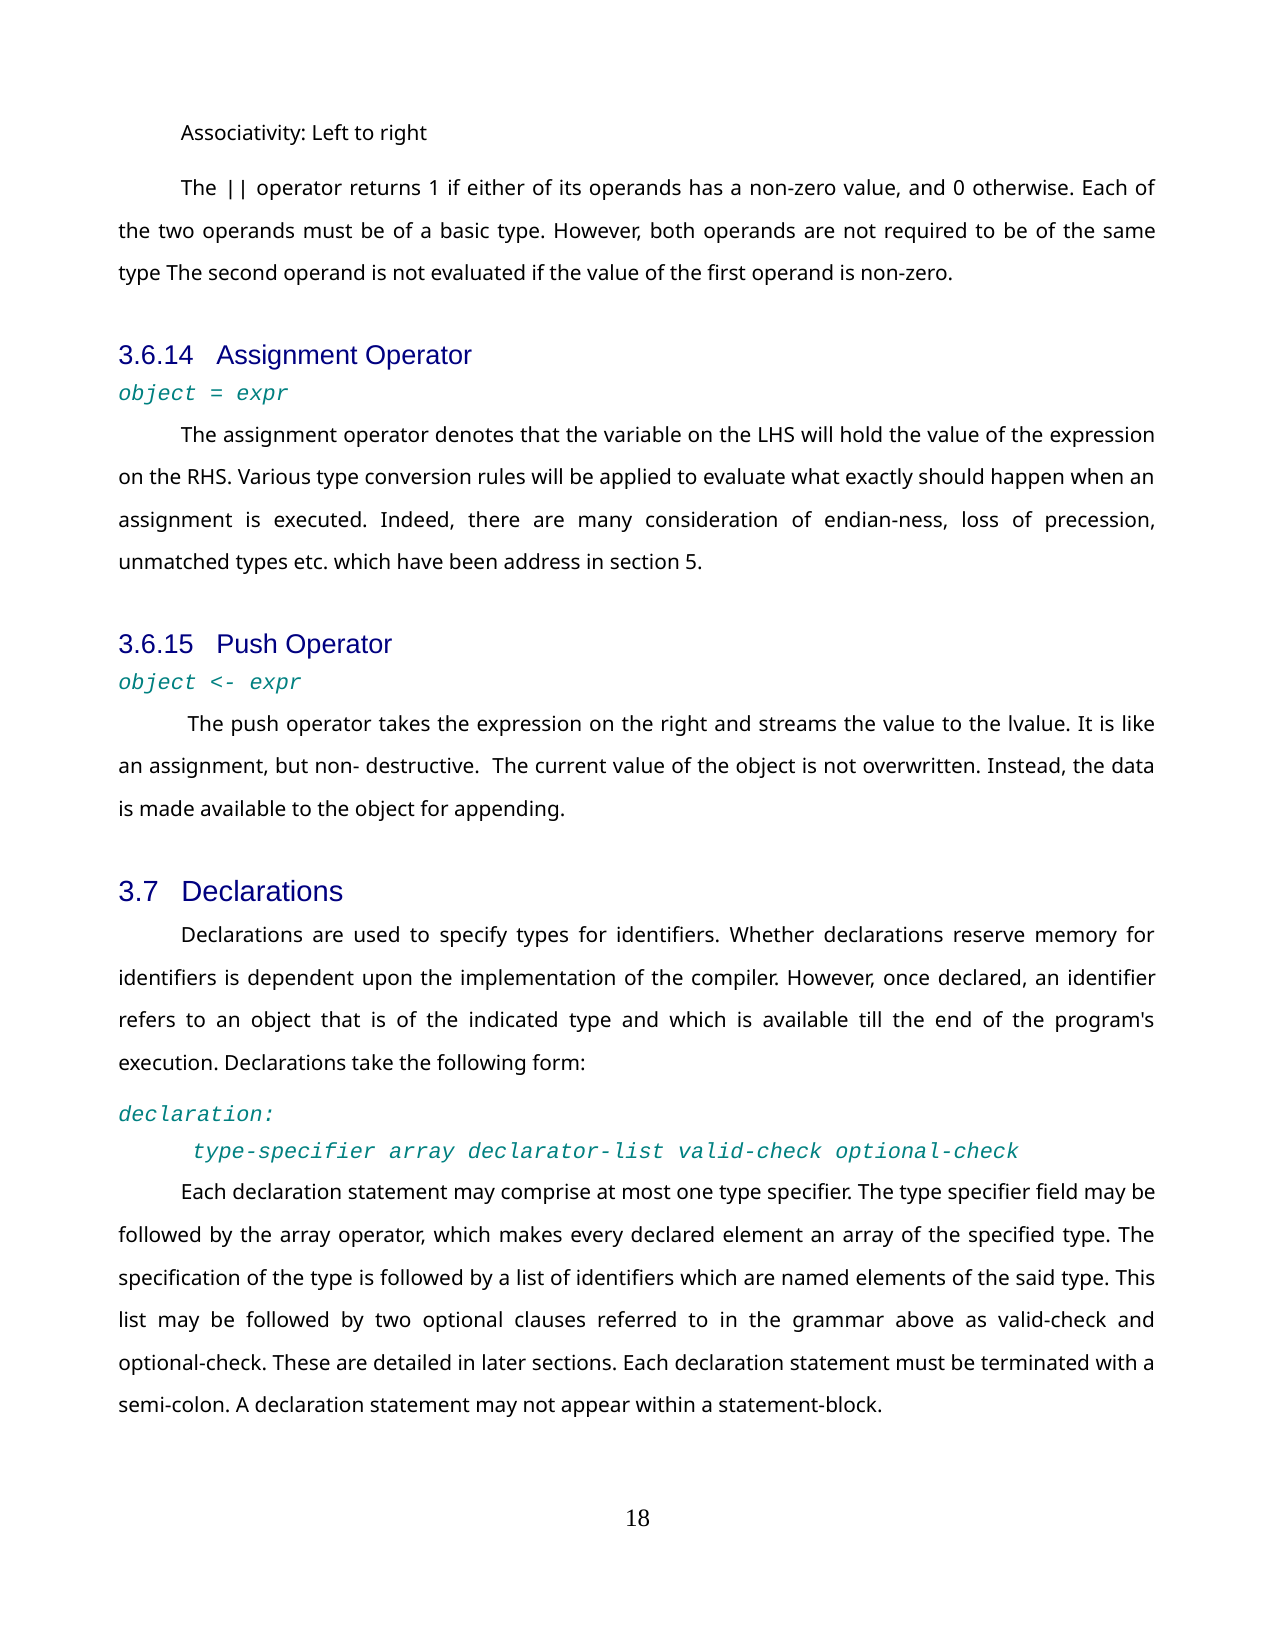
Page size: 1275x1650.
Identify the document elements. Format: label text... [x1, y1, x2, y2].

text object <- expr [118, 671, 1157, 696]
subtitle Declarations [118, 874, 1157, 907]
text The push operator takes the expression on the right and streams the value to the lvalue. It is like an assignment, but non- destructive. The current value of the object is not overwritten. Instead, the data is made available to the object for appending. [118, 709, 1157, 822]
text The assignment operator denotes that the variable on the LHS will hold the value of the expression on the RHS. Various type conversion rules will be applied to evaluate what exactly should happen when an assignment is executed. Indeed, there are many consideration of endian-ness, loss of precession, unmatched types etc. which have been address in section 5. [118, 420, 1157, 576]
text Each declaration statement may comprise at most one type specifier. The type specifier field may be followed by the array operator, which makes every declared element an array of the specified type. The specification of the type is followed by a list of identifiers which are named elements of the said type. This list may be followed by two optional clauses referred to in the grammar above as valid-check and optional-check. These are detailed in later sections. Each declaration statement must be terminated with a semi-colon. A declaration statement may not appear within a statement-block. [118, 1177, 1157, 1419]
text declaration: [118, 1103, 1157, 1128]
text Associativity: Left to right [118, 118, 1157, 147]
text object = expr [118, 382, 1157, 407]
text type-specifier array declarator-list valid-check optional-check [118, 1140, 1157, 1165]
text The || operator returns 1 if either of its operands has a non-zero value, and 0 otherwise. Each of the two operands must be of a basic type. However, both operands are not required to be of the same type The second operand is not evaluated if the value of the first operand is non-zero. [118, 173, 1157, 287]
text Declarations are used to specify types for identifiers. Whether declarations reserve memory for identifiers is dependent upon the implementation of the compiler. However, once declared, an identifier refers to an object that is of the indicated type and which is available till the end of the program's execution. Declarations take the following form: [118, 920, 1157, 1076]
subtitle Assignment Operator [118, 339, 1157, 370]
subtitle Push Operator [118, 628, 1157, 659]
